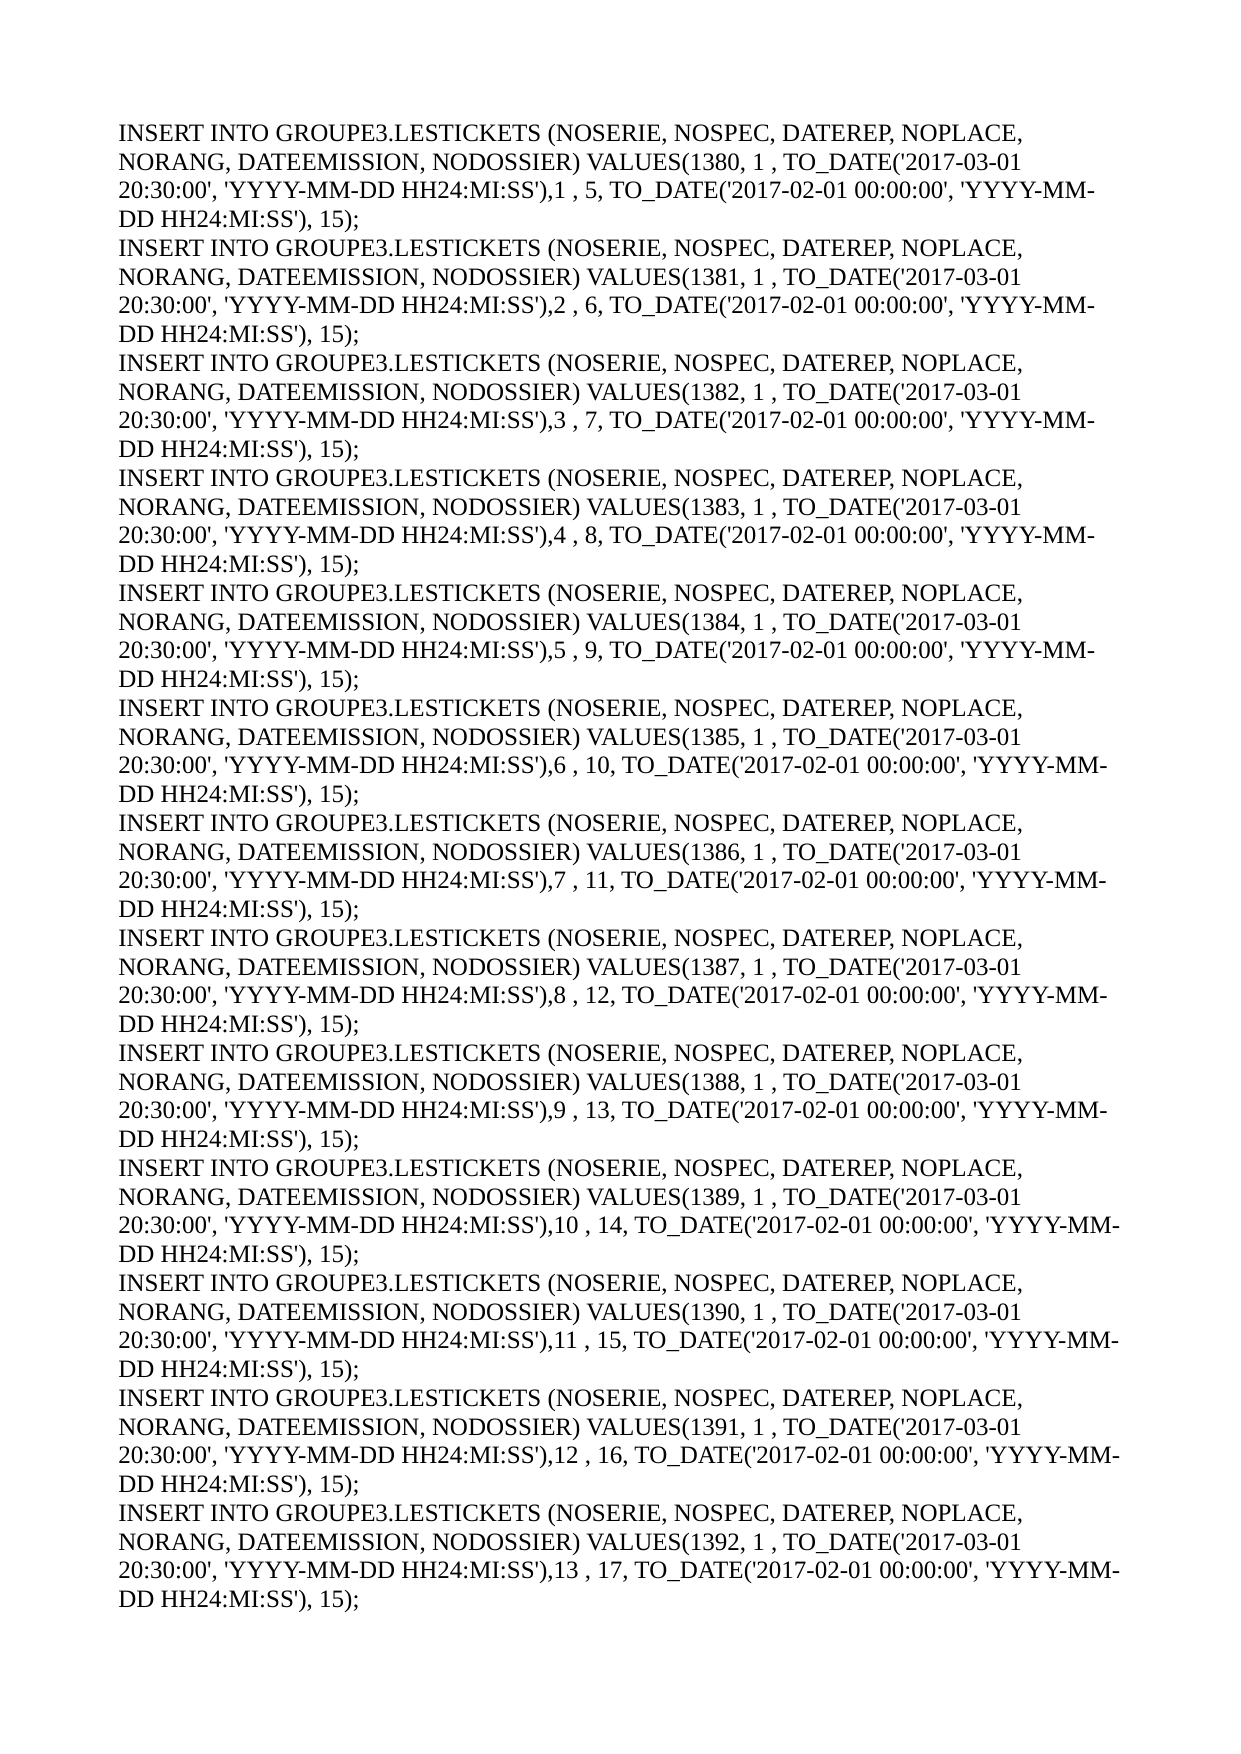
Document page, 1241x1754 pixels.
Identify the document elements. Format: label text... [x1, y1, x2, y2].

text INSERT INTO GROUPE3.LESTICKETS (NOSERIE, NOSPEC, DATEREP, NOPLACE, NORANG, DATEEMISSION, NODOSSIER) VALUES(1387, 1 , TO_DATE('2017-03-01 20:30:00', 'YYYY-MM-DD HH24:MI:SS'),8 , 12, TO_DATE('2017-02-01 00:00:00', 'YYYY-MM-DD HH24:MI:SS'), 15); [118, 923, 1122, 1038]
text INSERT INTO GROUPE3.LESTICKETS (NOSERIE, NOSPEC, DATEREP, NOPLACE, NORANG, DATEEMISSION, NODOSSIER) VALUES(1383, 1 , TO_DATE('2017-03-01 20:30:00', 'YYYY-MM-DD HH24:MI:SS'),4 , 8, TO_DATE('2017-02-01 00:00:00', 'YYYY-MM-DD HH24:MI:SS'), 15); [118, 463, 1122, 578]
text INSERT INTO GROUPE3.LESTICKETS (NOSERIE, NOSPEC, DATEREP, NOPLACE, NORANG, DATEEMISSION, NODOSSIER) VALUES(1385, 1 , TO_DATE('2017-03-01 20:30:00', 'YYYY-MM-DD HH24:MI:SS'),6 , 10, TO_DATE('2017-02-01 00:00:00', 'YYYY-MM-DD HH24:MI:SS'), 15); [118, 693, 1122, 808]
text INSERT INTO GROUPE3.LESTICKETS (NOSERIE, NOSPEC, DATEREP, NOPLACE, NORANG, DATEEMISSION, NODOSSIER) VALUES(1380, 1 , TO_DATE('2017-03-01 20:30:00', 'YYYY-MM-DD HH24:MI:SS'),1 , 5, TO_DATE('2017-02-01 00:00:00', 'YYYY-MM-DD HH24:MI:SS'), 15); [118, 118, 1122, 233]
text INSERT INTO GROUPE3.LESTICKETS (NOSERIE, NOSPEC, DATEREP, NOPLACE, NORANG, DATEEMISSION, NODOSSIER) VALUES(1391, 1 , TO_DATE('2017-03-01 20:30:00', 'YYYY-MM-DD HH24:MI:SS'),12 , 16, TO_DATE('2017-02-01 00:00:00', 'YYYY-MM-DD HH24:MI:SS'), 15); [118, 1383, 1122, 1498]
text INSERT INTO GROUPE3.LESTICKETS (NOSERIE, NOSPEC, DATEREP, NOPLACE, NORANG, DATEEMISSION, NODOSSIER) VALUES(1381, 1 , TO_DATE('2017-03-01 20:30:00', 'YYYY-MM-DD HH24:MI:SS'),2 , 6, TO_DATE('2017-02-01 00:00:00', 'YYYY-MM-DD HH24:MI:SS'), 15); [118, 233, 1122, 348]
text INSERT INTO GROUPE3.LESTICKETS (NOSERIE, NOSPEC, DATEREP, NOPLACE, NORANG, DATEEMISSION, NODOSSIER) VALUES(1389, 1 , TO_DATE('2017-03-01 20:30:00', 'YYYY-MM-DD HH24:MI:SS'),10 , 14, TO_DATE('2017-02-01 00:00:00', 'YYYY-MM-DD HH24:MI:SS'), 15); [118, 1153, 1122, 1268]
text INSERT INTO GROUPE3.LESTICKETS (NOSERIE, NOSPEC, DATEREP, NOPLACE, NORANG, DATEEMISSION, NODOSSIER) VALUES(1388, 1 , TO_DATE('2017-03-01 20:30:00', 'YYYY-MM-DD HH24:MI:SS'),9 , 13, TO_DATE('2017-02-01 00:00:00', 'YYYY-MM-DD HH24:MI:SS'), 15); [118, 1038, 1122, 1153]
text INSERT INTO GROUPE3.LESTICKETS (NOSERIE, NOSPEC, DATEREP, NOPLACE, NORANG, DATEEMISSION, NODOSSIER) VALUES(1386, 1 , TO_DATE('2017-03-01 20:30:00', 'YYYY-MM-DD HH24:MI:SS'),7 , 11, TO_DATE('2017-02-01 00:00:00', 'YYYY-MM-DD HH24:MI:SS'), 15); [118, 808, 1122, 923]
text INSERT INTO GROUPE3.LESTICKETS (NOSERIE, NOSPEC, DATEREP, NOPLACE, NORANG, DATEEMISSION, NODOSSIER) VALUES(1384, 1 , TO_DATE('2017-03-01 20:30:00', 'YYYY-MM-DD HH24:MI:SS'),5 , 9, TO_DATE('2017-02-01 00:00:00', 'YYYY-MM-DD HH24:MI:SS'), 15); [118, 578, 1122, 693]
text INSERT INTO GROUPE3.LESTICKETS (NOSERIE, NOSPEC, DATEREP, NOPLACE, NORANG, DATEEMISSION, NODOSSIER) VALUES(1392, 1 , TO_DATE('2017-03-01 20:30:00', 'YYYY-MM-DD HH24:MI:SS'),13 , 17, TO_DATE('2017-02-01 00:00:00', 'YYYY-MM-DD HH24:MI:SS'), 15); [118, 1498, 1122, 1613]
text INSERT INTO GROUPE3.LESTICKETS (NOSERIE, NOSPEC, DATEREP, NOPLACE, NORANG, DATEEMISSION, NODOSSIER) VALUES(1390, 1 , TO_DATE('2017-03-01 20:30:00', 'YYYY-MM-DD HH24:MI:SS'),11 , 15, TO_DATE('2017-02-01 00:00:00', 'YYYY-MM-DD HH24:MI:SS'), 15); [118, 1268, 1122, 1383]
text INSERT INTO GROUPE3.LESTICKETS (NOSERIE, NOSPEC, DATEREP, NOPLACE, NORANG, DATEEMISSION, NODOSSIER) VALUES(1382, 1 , TO_DATE('2017-03-01 20:30:00', 'YYYY-MM-DD HH24:MI:SS'),3 , 7, TO_DATE('2017-02-01 00:00:00', 'YYYY-MM-DD HH24:MI:SS'), 15); [118, 348, 1122, 463]
